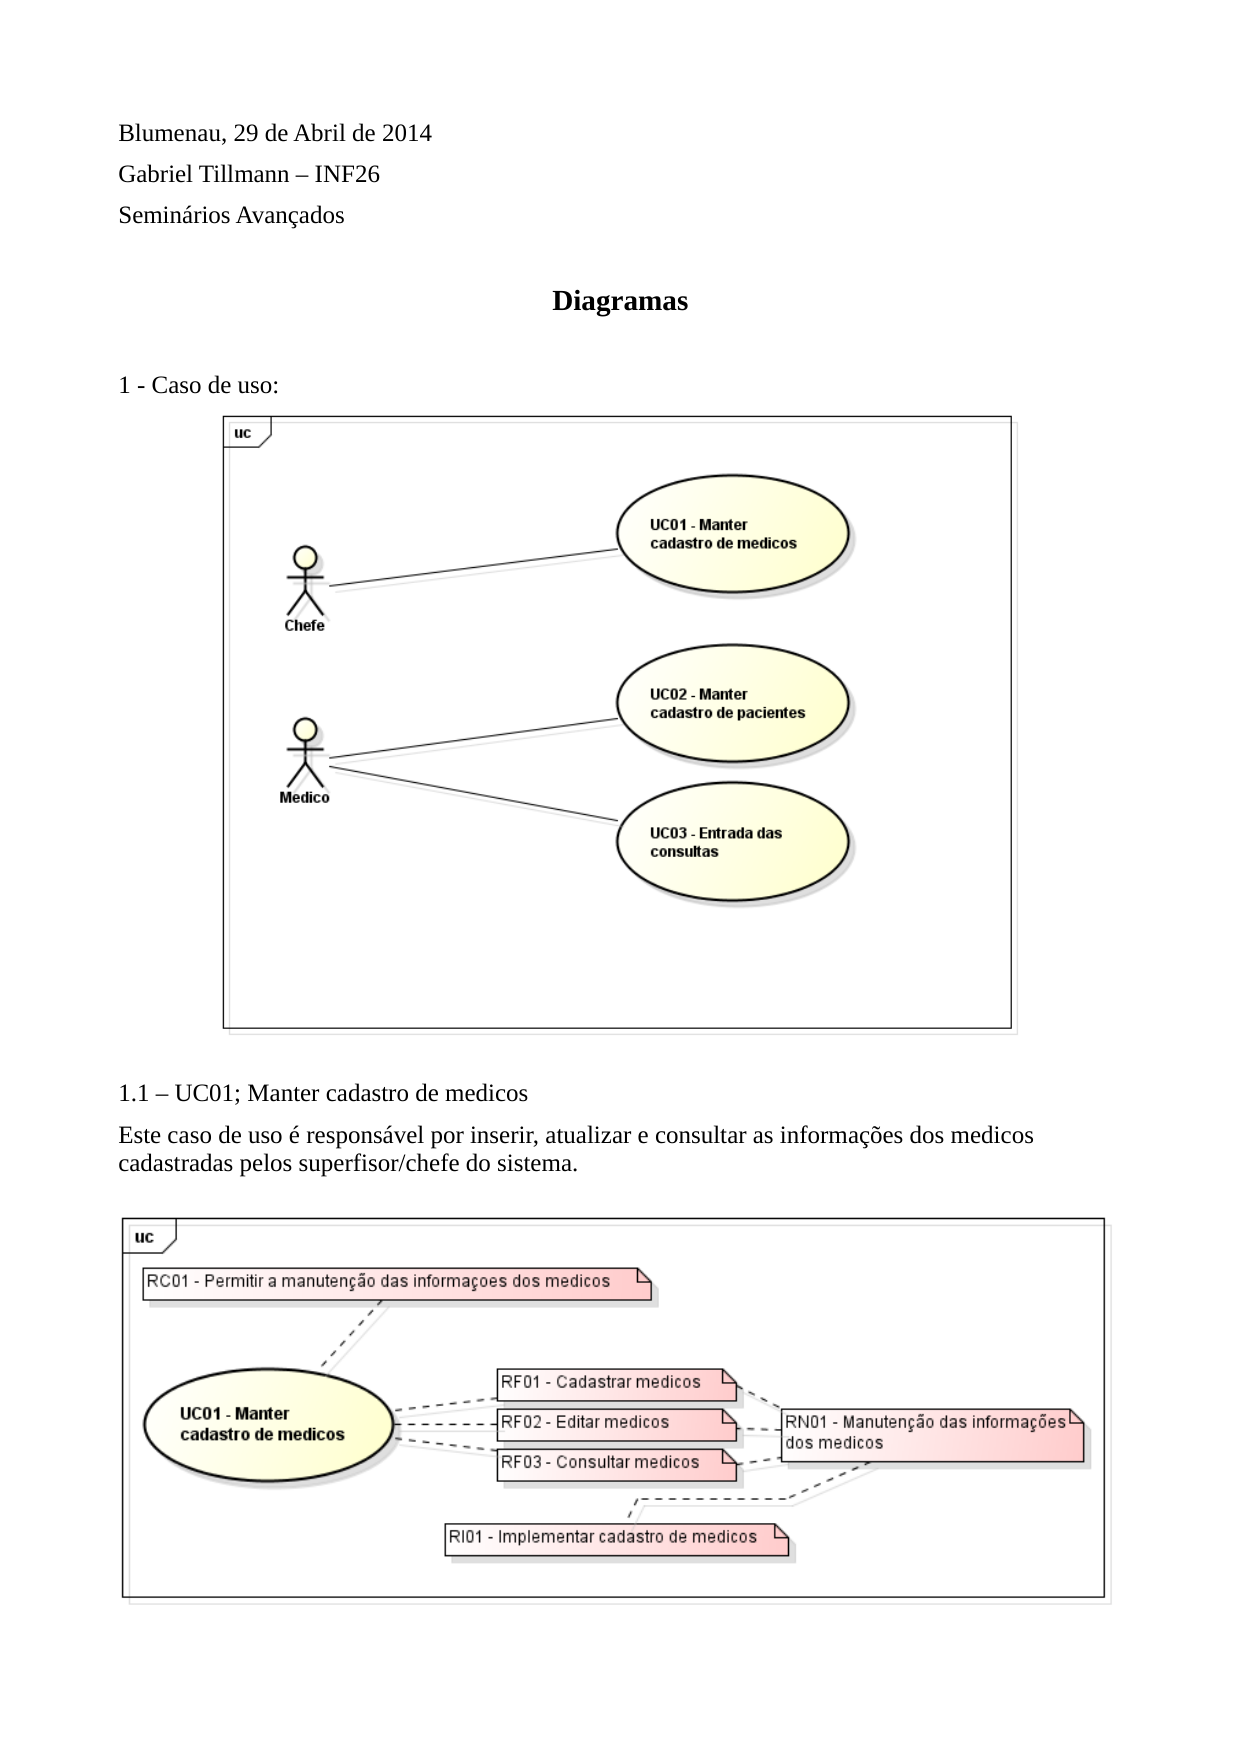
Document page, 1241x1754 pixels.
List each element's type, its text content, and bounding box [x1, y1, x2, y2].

text Diagramas [118, 283, 1122, 317]
text 1 - Caso de uso: [118, 370, 1122, 399]
text Gabriel Tillmann – INF26 [118, 159, 1122, 188]
text Este caso de uso é responsável por inserir, atualizar e consultar as informações dos medicos cadastradas pelos superfisor/chefe do sistema. [118, 1120, 1122, 1177]
text Blumenau, 29 de Abril de 2014 [118, 118, 1122, 147]
text 1.1 – UC01; Manter cadastro de medicos [118, 1078, 1122, 1107]
text Seminários Avançados [118, 201, 1122, 229]
